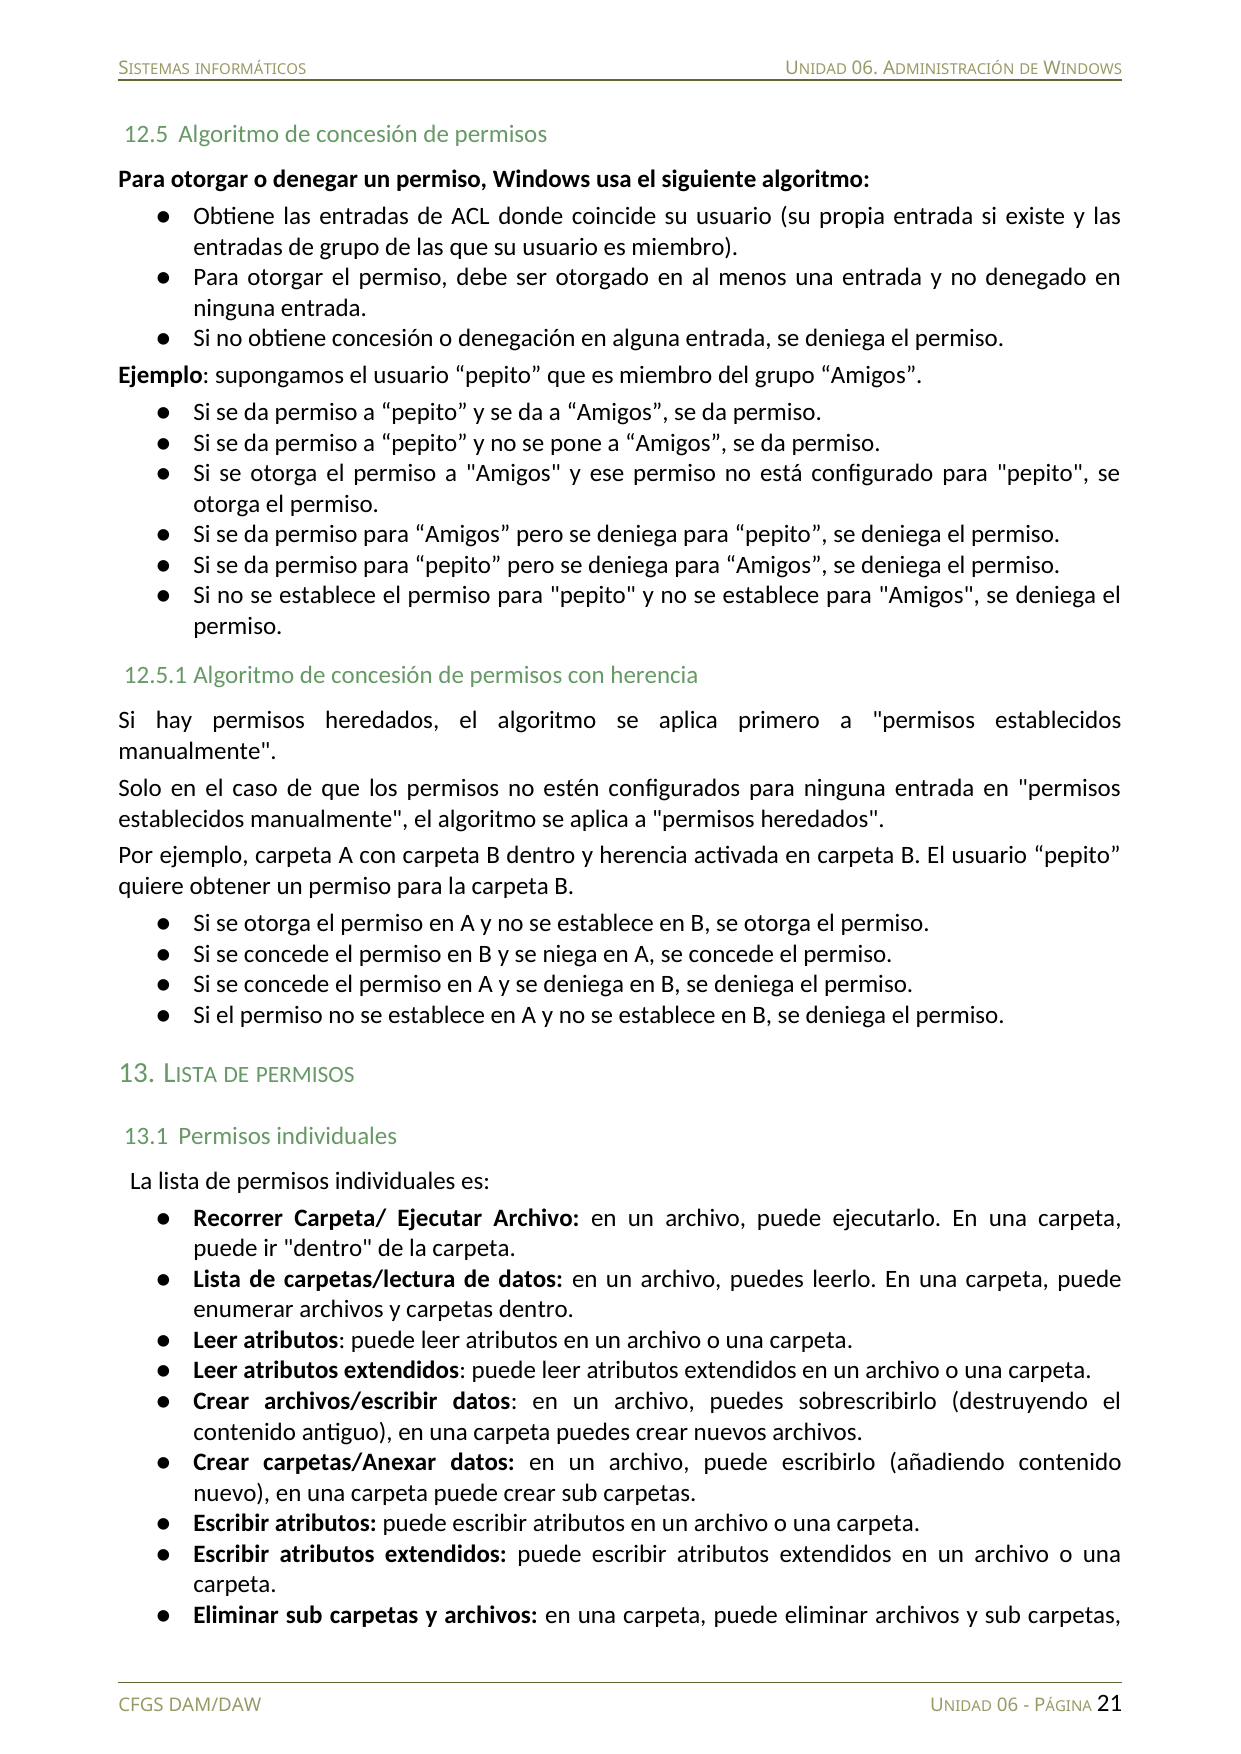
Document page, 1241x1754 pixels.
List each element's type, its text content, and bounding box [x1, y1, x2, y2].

list Leer atributos: puede leer atributos en un archivo o una carpeta. [156, 1324, 1122, 1355]
list Si se concede el permiso en B y se niega en A, se concede el permiso. [156, 938, 1122, 968]
list Si se otorga el permiso en A y no se establece en B, se otorga el permiso. [156, 907, 1122, 938]
list Escribir atributos: puede escribir atributos en un archivo o una carpeta. [156, 1507, 1122, 1538]
list Si se da permiso a “pepito” y se da a “Amigos”, se da permiso. [156, 396, 1122, 427]
subtitle Permisos individuales [118, 1120, 1122, 1150]
list Eliminar sub carpetas y archivos: en una carpeta, puede eliminar archivos y sub carpetas, [156, 1599, 1122, 1629]
list Si no se establece el permiso para "pepito" y no se establece para "Amigos", se deniega el permiso. [156, 579, 1122, 641]
list Para otorgar el permiso, debe ser otorgado en al menos una entrada y no denegado en ninguna entrada. [156, 261, 1122, 322]
list Lista de carpetas/lectura de datos: en un archivo, puedes leerlo. En una carpeta, puede enumerar archivos y carpetas dentro. [156, 1263, 1122, 1324]
subtitle Algoritmo de concesión de permisos con herencia [118, 659, 1122, 690]
list Si no obtiene concesión o denegación en alguna entrada, se deniega el permiso. [156, 322, 1122, 353]
list Crear archivos/escribir datos: en un archivo, puedes sobrescribirlo (destruyendo el contenido antiguo), en una carpeta puedes crear nuevos archivos. [156, 1385, 1122, 1446]
list Si se concede el permiso en A y se deniega en B, se deniega el permiso. [156, 968, 1122, 999]
text Ejemplo: supongamos el usuario “pepito” que es miembro del grupo “Amigos”. [118, 359, 1122, 390]
list Recorrer Carpeta/ Ejecutar Archivo: en un archivo, puede ejecutarlo. En una carpeta, puede ir "dentro" de la carpeta. [156, 1202, 1122, 1263]
text Para otorgar o denegar un permiso, Windows usa el siguiente algoritmo: [118, 163, 1122, 194]
list Si se da permiso para “pepito” pero se deniega para “Amigos”, se deniega el permiso. [156, 549, 1122, 579]
subtitle Algoritmo de concesión de permisos [118, 118, 1122, 148]
text Si hay permisos heredados, el algoritmo se aplica primero a "permisos establecidos manualmente". [118, 705, 1122, 766]
list Si se da permiso a “pepito” y no se pone a “Amigos”, se da permiso. [156, 427, 1122, 457]
list Si se da permiso para “Amigos” pero se deniega para “pepito”, se deniega el permiso. [156, 518, 1122, 549]
subtitle Lista de permisos [118, 1054, 1122, 1090]
list Leer atributos extendidos: puede leer atributos extendidos en un archivo o una carpeta. [156, 1355, 1122, 1385]
text La lista de permisos individuales es: [118, 1165, 1122, 1196]
text Solo en el caso de que los permisos no estén configurados para ninguna entrada en "permisos establecidos manualmente", el algoritmo se aplica a "permisos heredados". [118, 772, 1122, 833]
list Si el permiso no se establece en A y no se establece en B, se deniega el permiso. [156, 999, 1122, 1029]
list Obtiene las entradas de ACL donde coincide su usuario (su propia entrada si existe y las entradas de grupo de las que su usuario es miembro). [156, 200, 1122, 261]
list Si se otorga el permiso a "Amigos" y ese permiso no está configurado para "pepito", se otorga el permiso. [156, 457, 1122, 518]
list Crear carpetas/Anexar datos: en un archivo, puede escribirlo (añadiendo contenido nuevo), en una carpeta puede crear sub carpetas. [156, 1446, 1122, 1507]
list Escribir atributos extendidos: puede escribir atributos extendidos en un archivo o una carpeta. [156, 1538, 1122, 1599]
text Por ejemplo, carpeta A con carpeta B dentro y herencia activada en carpeta B. El usuario “pepito” quiere obtener un permiso para la carpeta B. [118, 840, 1122, 901]
